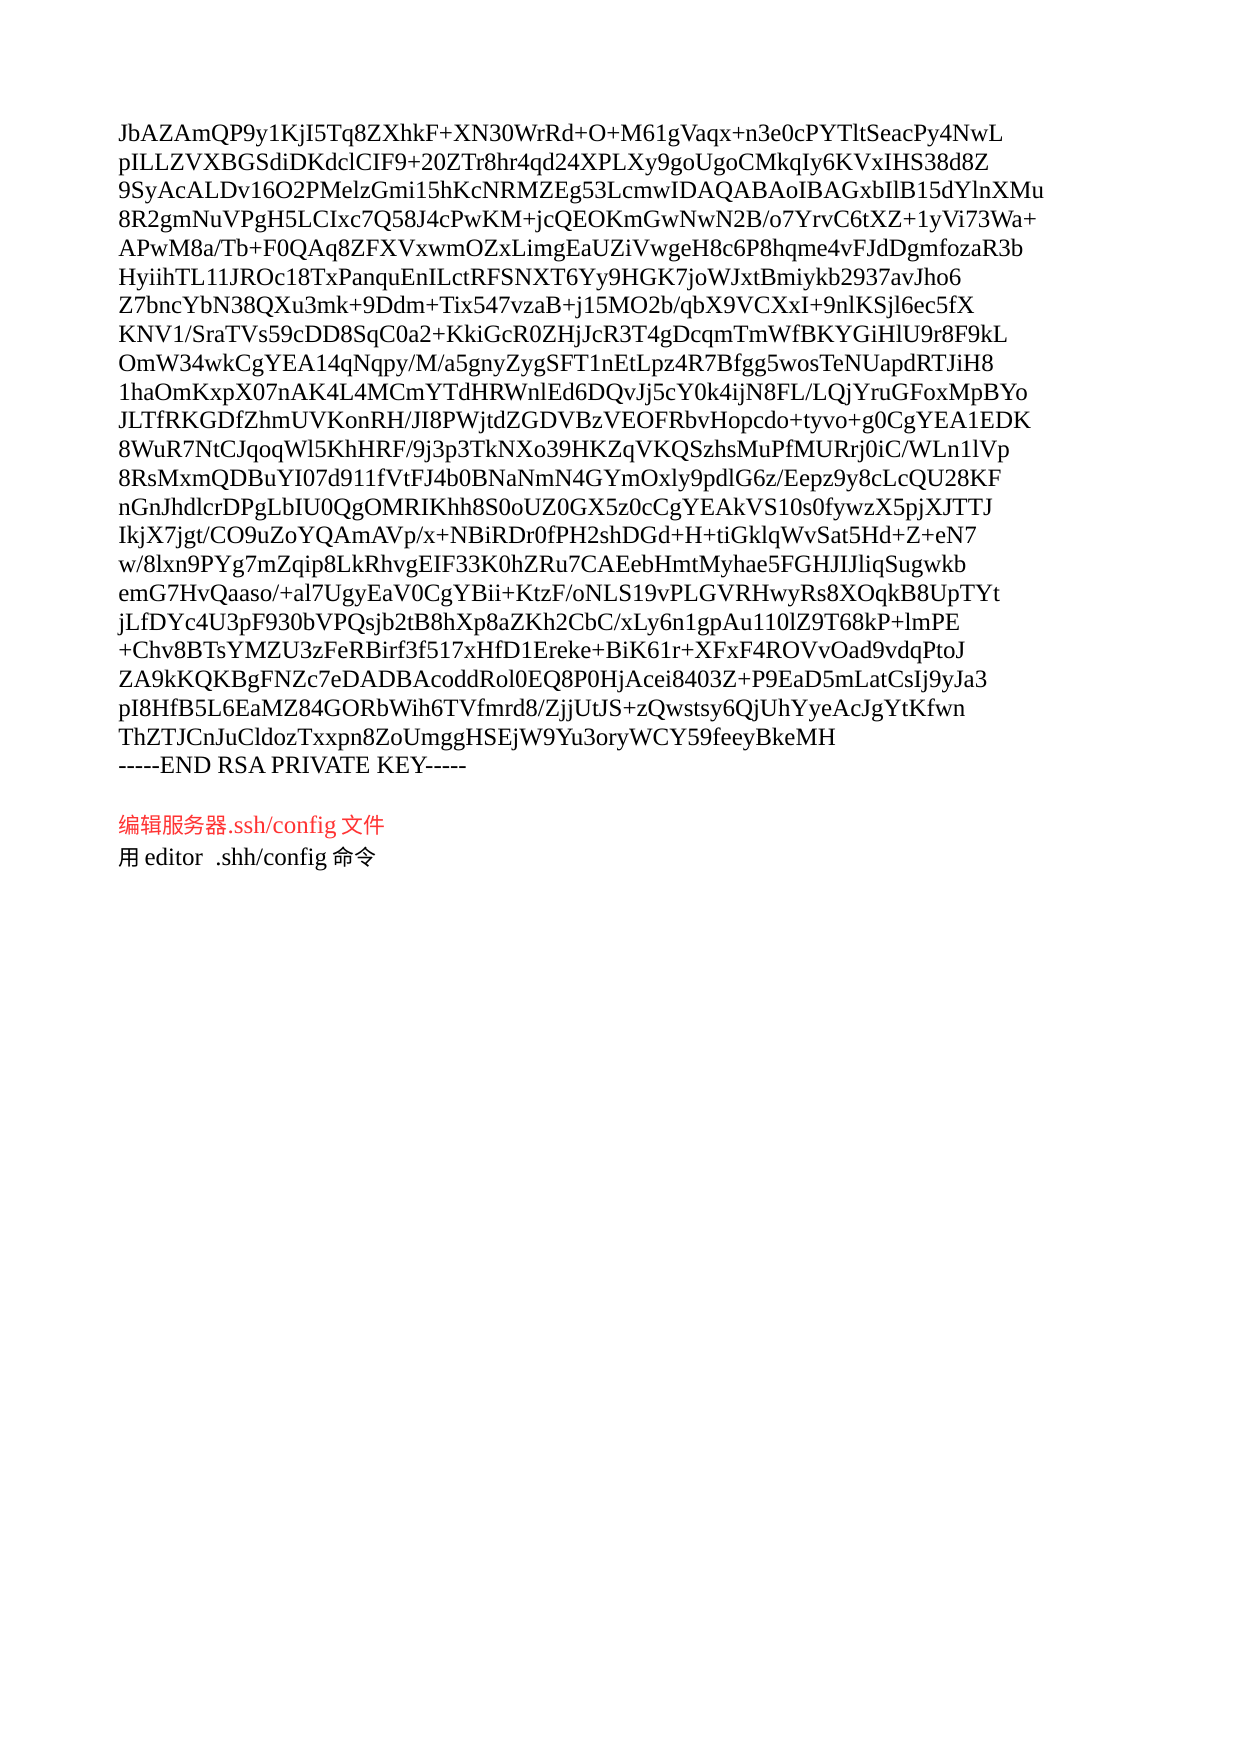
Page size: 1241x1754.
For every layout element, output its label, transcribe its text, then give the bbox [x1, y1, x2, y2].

text KNV1/SraTVs59cDD8SqC0a2+KkiGcR0ZHjJcR3T4gDcqmTmWfBKYGiHlU9r8F9kL [118, 319, 1122, 348]
text 编辑服务器.ssh/config文件 [118, 808, 1122, 840]
text pI8HfB5L6EaMZ84GORbWih6TVfmrd8/ZjjUtJS+zQwstsy6QjUhYyeAcJgYtKfwn [118, 693, 1122, 722]
text 用editor .shh/config命令 [118, 840, 1122, 871]
text ThZTJCnJuCldozTxxpn8ZoUmggHSEjW9Yu3oryWCY59feeyBkeMH [118, 722, 1122, 751]
text pILLZVXBGSdiDKdclCIF9+20ZTr8hr4qd24XPLXy9goUgoCMkqIy6KVxIHS38d8Z [118, 147, 1122, 176]
text IkjX7jgt/CO9uZoYQAmAVp/x+NBiRDr0fPH2shDGd+H+tiGklqWvSat5Hd+Z+eN7 [118, 521, 1122, 549]
text OmW34wkCgYEA14qNqpy/M/a5gnyZygSFT1nEtLpz4R7Bfgg5wosTeNUapdRTJiH8 [118, 348, 1122, 377]
text APwM8a/Tb+F0QAq8ZFXVxwmOZxLimgEaUZiVwgeH8c6P8hqme4vFJdDgmfozaR3b [118, 233, 1122, 262]
text Z7bncYbN38QXu3mk+9Ddm+Tix547vzaB+j15MO2b/qbX9VCXxI+9nlKSjl6ec5fX [118, 291, 1122, 319]
text HyiihTL11JROc18TxPanquEnILctRFSNXT6Yy9HGK7joWJxtBmiykb2937avJho6 [118, 262, 1122, 291]
text nGnJhdlcrDPgLbIU0QgOMRIKhh8S0oUZ0GX5z0cCgYEAkVS10s0fywzX5pjXJTTJ [118, 492, 1122, 521]
text 9SyAcALDv16O2PMelzGmi15hKcNRMZEg53LcmwIDAQABAoIBAGxbIlB15dYlnXMu [118, 176, 1122, 204]
text 8RsMxmQDBuYI07d911fVtFJ4b0BNaNmN4GYmOxly9pdlG6z/Eepz9y8cLcQU28KF [118, 463, 1122, 492]
text 8WuR7NtCJqoqWl5KhHRF/9j3p3TkNXo39HKZqVKQSzhsMuPfMURrj0iC/WLn1lVp [118, 434, 1122, 463]
text JLTfRKGDfZhmUVKonRH/JI8PWjtdZGDVBzVEOFRbvHopcdo+tyvo+g0CgYEA1EDK [118, 406, 1122, 434]
text emG7HvQaaso/+al7UgyEaV0CgYBii+KtzF/oNLS19vPLGVRHwyRs8XOqkB8UpTYt [118, 578, 1122, 607]
text 1haOmKxpX07nAK4L4MCmYTdHRWnlEd6DQvJj5cY0k4ijN8FL/LQjYruGFoxMpBYo [118, 377, 1122, 406]
text jLfDYc4U3pF930bVPQsjb2tB8hXp8aZKh2CbC/xLy6n1gpAu110lZ9T68kP+lmPE [118, 607, 1122, 636]
text -----END RSA PRIVATE KEY----- [118, 751, 1122, 779]
text ZA9kKQKBgFNZc7eDADBAcoddRol0EQ8P0HjAcei8403Z+P9EaD5mLatCsIj9yJa3 [118, 664, 1122, 693]
text w/8lxn9PYg7mZqip8LkRhvgEIF33K0hZRu7CAEebHmtMyhae5FGHJIJliqSugwkb [118, 549, 1122, 578]
text 8R2gmNuVPgH5LCIxc7Q58J4cPwKM+jcQEOKmGwNwN2B/o7YrvC6tXZ+1yVi73Wa+ [118, 204, 1122, 233]
text JbAZAmQP9y1KjI5Tq8ZXhkF+XN30WrRd+O+M61gVaqx+n3e0cPYTltSeacPy4NwL [118, 118, 1122, 147]
text +Chv8BTsYMZU3zFeRBirf3f517xHfD1Ereke+BiK61r+XFxF4ROVvOad9vdqPtoJ [118, 636, 1122, 664]
